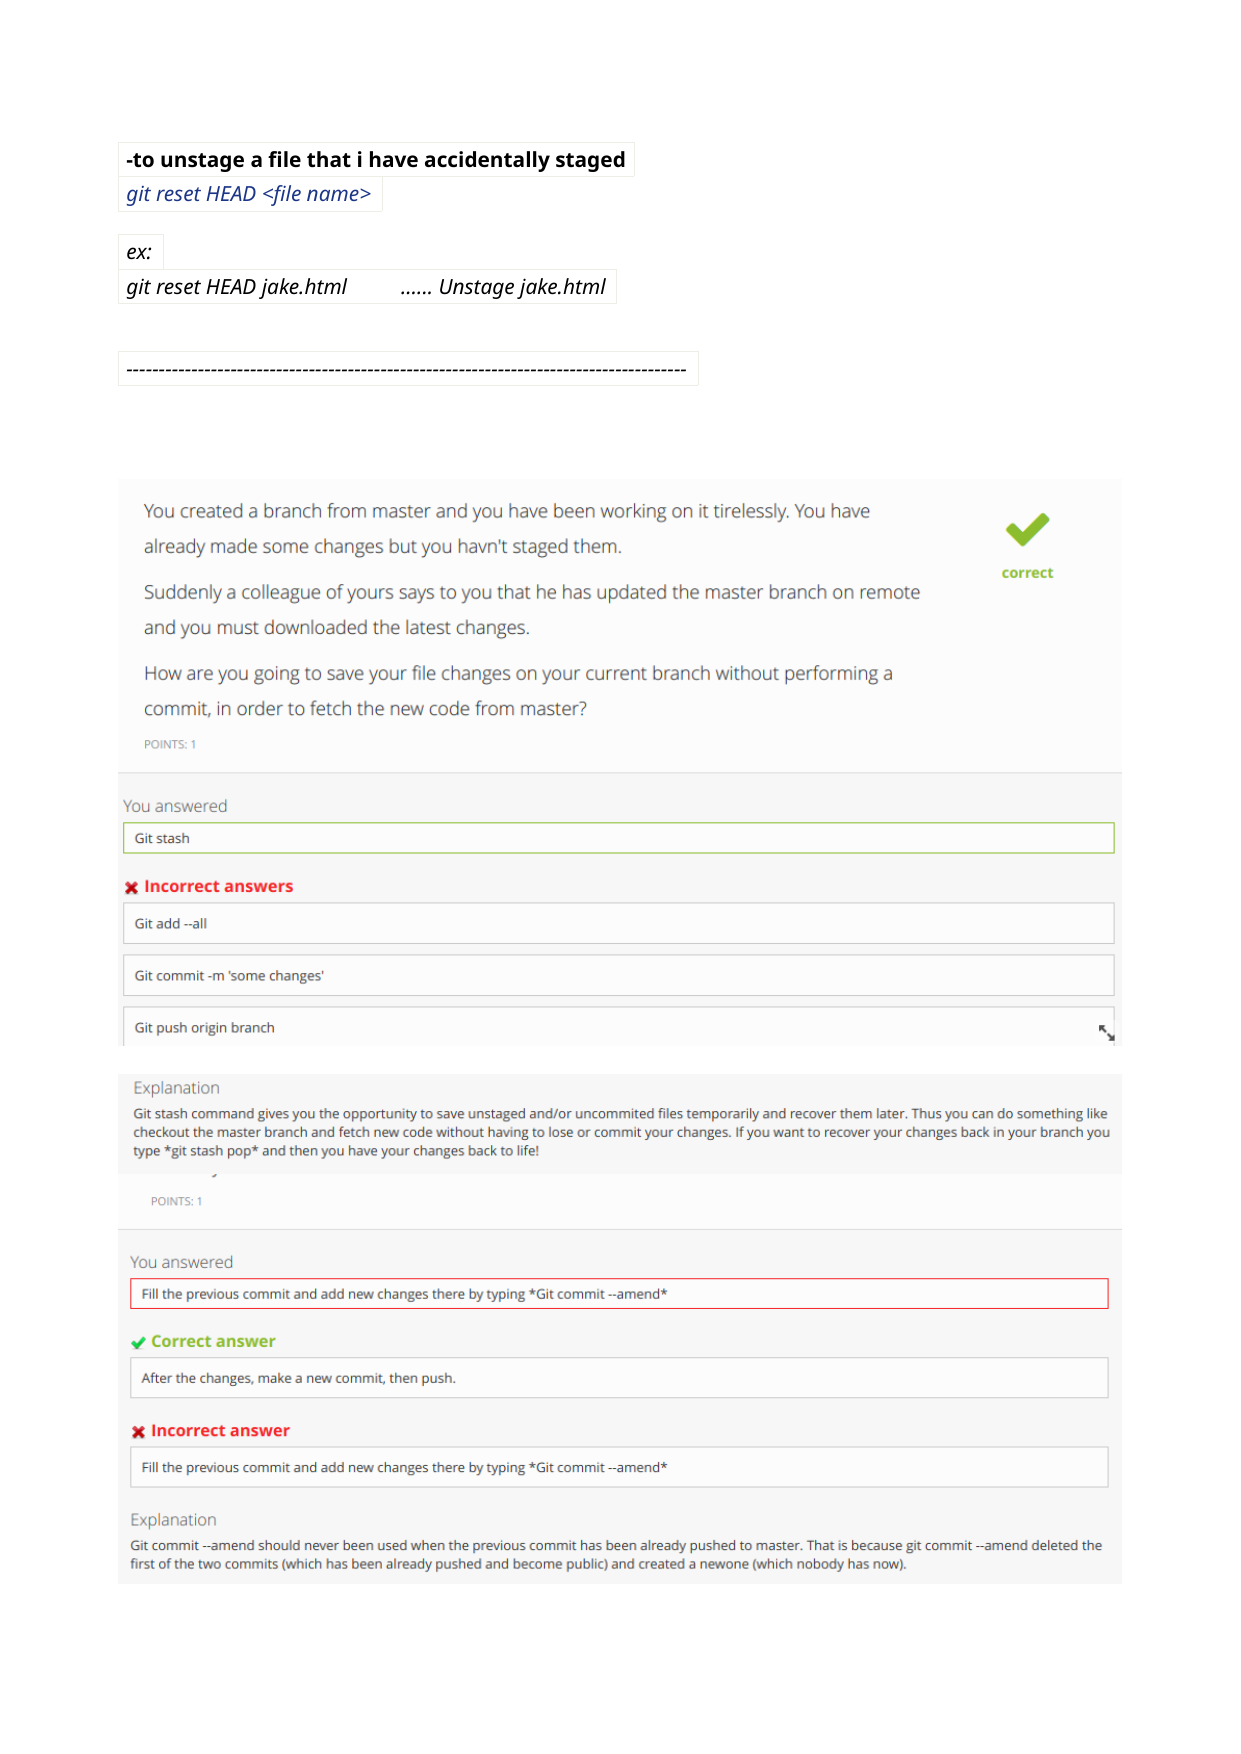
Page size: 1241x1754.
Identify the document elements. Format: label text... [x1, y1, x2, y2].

text [617, 269, 1122, 303]
text -------------------------------------------------------------------------------------- [119, 352, 698, 385]
text ex: [119, 235, 163, 269]
text [164, 234, 1122, 269]
picture [118, 1074, 1123, 1584]
picture [118, 479, 1123, 1046]
text [635, 142, 1122, 176]
text git reset HEAD jake.html …... Unstage jake.html [119, 270, 616, 303]
text [383, 176, 1122, 211]
text git reset HEAD <file name> [119, 177, 382, 211]
text -to unstage a file that i have accidentally staged [119, 143, 634, 176]
text -------------------------------------------------------------------------------------- [699, 351, 1122, 385]
